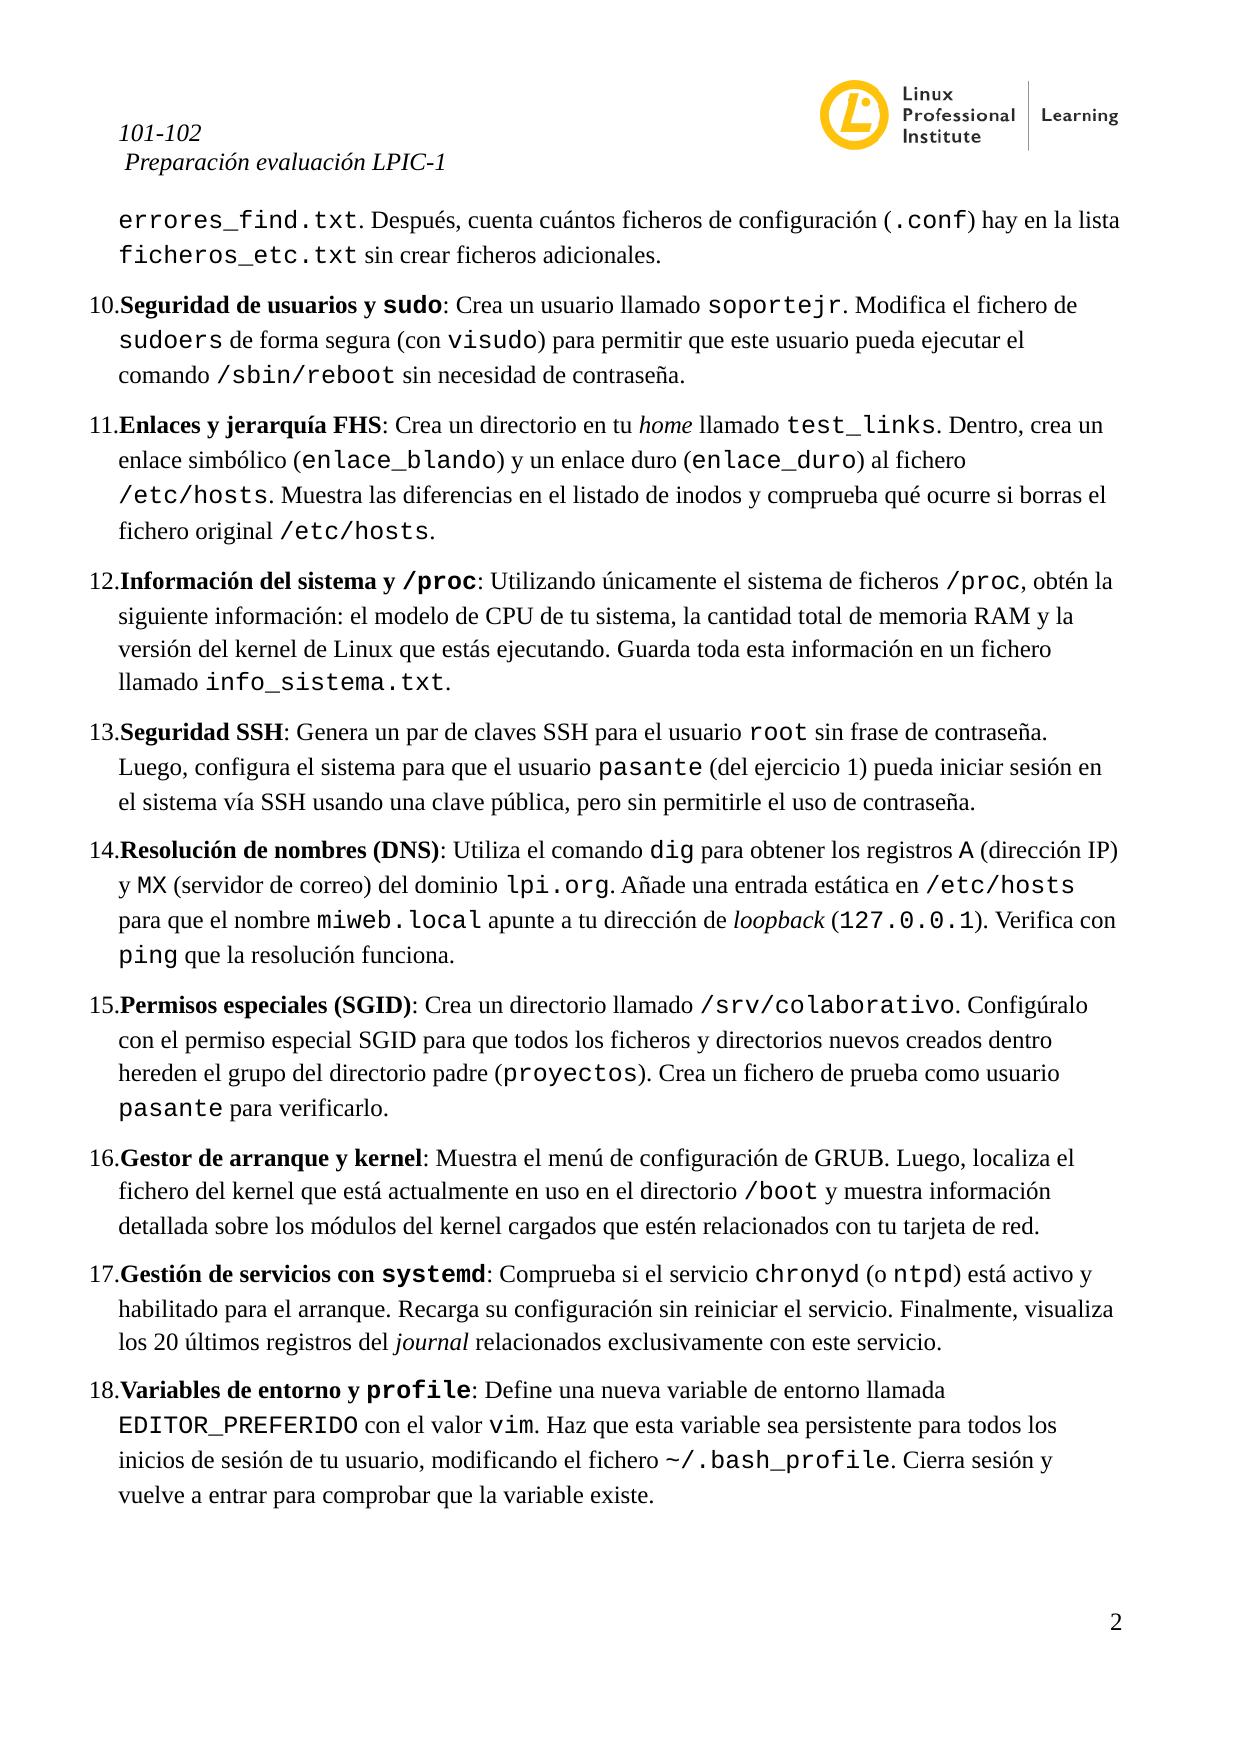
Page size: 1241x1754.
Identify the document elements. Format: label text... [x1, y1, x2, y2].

list Seguridad SSH: Genera un par de claves SSH para el usuario root sin frase de contraseña. Luego, configura el sistema para que el usuario pasante (del ejercicio 1) pueda iniciar sesión en el sistema vía SSH usando una clave pública, pero sin permitirle el uso de contraseña. [118, 717, 1122, 816]
list Enlaces y jerarquía FHS: Crea un directorio en tu home llamado test_links. Dentro, crea un enlace simbólico (enlace_blando) y un enlace duro (enlace_duro) al fichero /etc/hosts. Muestra las diferencias en el listado de inodos y comprueba qué ocurre si borras el fichero original /etc/hosts. [118, 410, 1122, 547]
list Seguridad de usuarios y sudo: Crea un usuario llamado soportejr. Modifica el fichero de sudoers de forma segura (con visudo) para permitir que este usuario pueda ejecutar el comando /sbin/reboot sin necesidad de contraseña. [118, 290, 1122, 391]
list Gestión de servicios con systemd: Comprueba si el servicio chronyd (o ntpd) está activo y habilitado para el arranque. Recarga su configuración sin reiniciar el servicio. Finalmente, visualiza los 20 últimos registros del journal relacionados exclusivamente con este servicio. [118, 1259, 1122, 1356]
list Información del sistema y /proc: Utilizando únicamente el sistema de ficheros /proc, obtén la siguiente información: el modelo de CPU de tu sistema, la cantidad total de memoria RAM y la versión del kernel de Linux que estás ejecutando. Guarda toda esta información en un fichero llamado info_sistema.txt. [118, 566, 1122, 698]
list Resolución de nombres (DNS): Utiliza el comando dig para obtener los registros A (dirección IP) y MX (servidor de correo) del dominio lpi.org. Añade una entrada estática en /etc/hosts para que el nombre miweb.local apunte a tu dirección de loopback (127.0.0.1). Verifica con ping que la resolución funciona. [118, 835, 1122, 971]
list errores_find.txt. Después, cuenta cuántos ficheros de configuración (.conf) hay en la lista ficheros_etc.txt sin crear ficheros adicionales. [118, 205, 1122, 271]
picture [819, 79, 1119, 151]
list Gestor de arranque y kernel: Muestra el menú de configuración de GRUB. Luego, localiza el fichero del kernel que está actualmente en uso en el directorio /boot y muestra información detallada sobre los módulos del kernel cargados que estén relacionados con tu tarjeta de red. [118, 1143, 1122, 1240]
list Permisos especiales (SGID): Crea un directorio llamado /srv/colaborativo. Configúralo con el permiso especial SGID para que todos los ficheros y directorios nuevos creados dentro hereden el grupo del directorio padre (proyectos). Crea un fichero de prueba como usuario pasante para verificarlo. [118, 990, 1122, 1124]
list Variables de entorno y profile: Define una nueva variable de entorno llamada EDITOR_PREFERIDO con el valor vim. Haz que esta variable sea persistente para todos los inicios de sesión de tu usuario, modificando el fichero ~/.bash_profile. Cierra sesión y vuelve a entrar para comprobar que la variable existe. [118, 1375, 1122, 1509]
